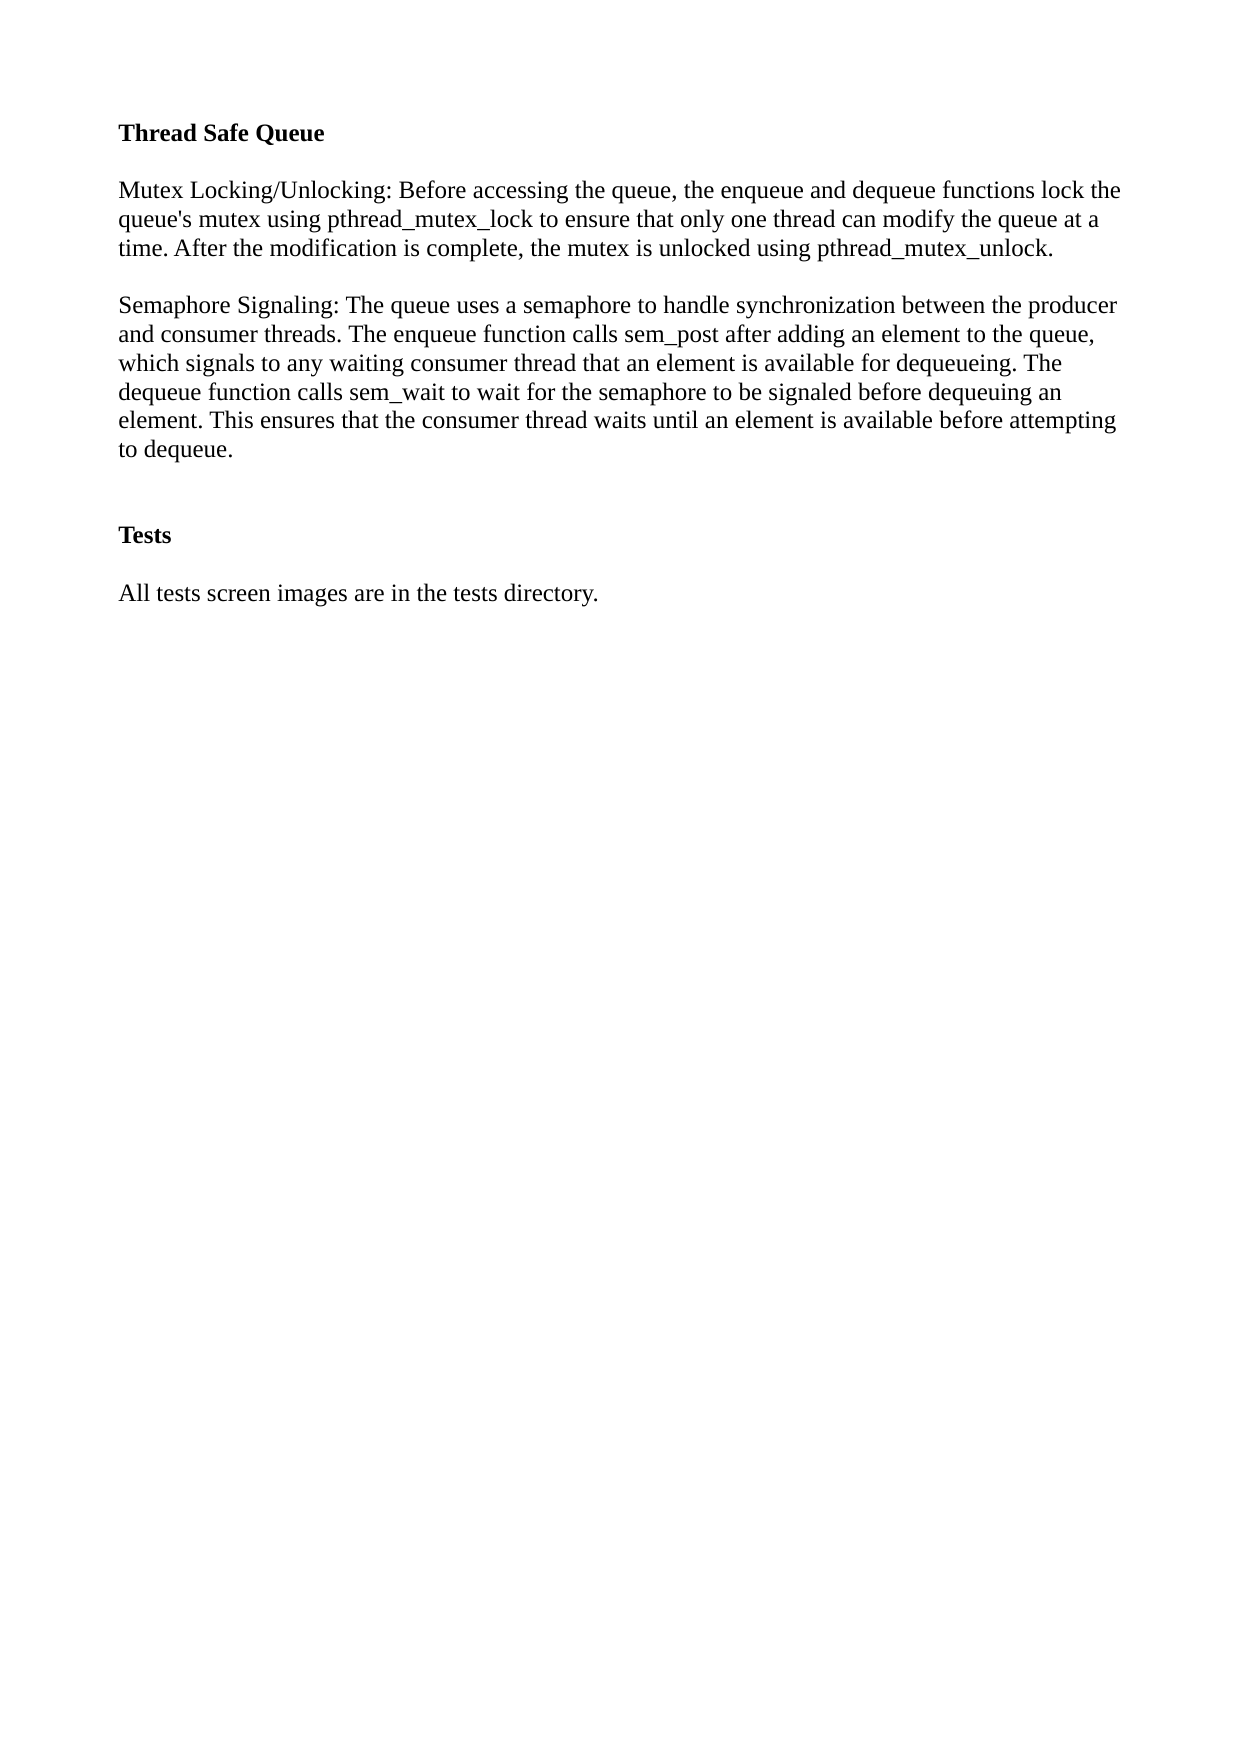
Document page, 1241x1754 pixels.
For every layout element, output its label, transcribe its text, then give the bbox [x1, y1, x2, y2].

text Thread Safe Queue [118, 118, 1122, 147]
text All tests screen images are in the tests directory. [118, 578, 1122, 607]
text Tests [118, 521, 1122, 549]
text Mutex Locking/Unlocking: Before accessing the queue, the enqueue and dequeue functions lock the queue's mutex using pthread_mutex_lock to ensure that only one thread can modify the queue at a time. After the modification is complete, the mutex is unlocked using pthread_mutex_unlock. [118, 176, 1122, 262]
text Semaphore Signaling: The queue uses a semaphore to handle synchronization between the producer and consumer threads. The enqueue function calls sem_post after adding an element to the queue, which signals to any waiting consumer thread that an element is available for dequeueing. The dequeue function calls sem_wait to wait for the semaphore to be signaled before dequeuing an element. This ensures that the consumer thread waits until an element is available before attempting to dequeue. [118, 291, 1122, 463]
